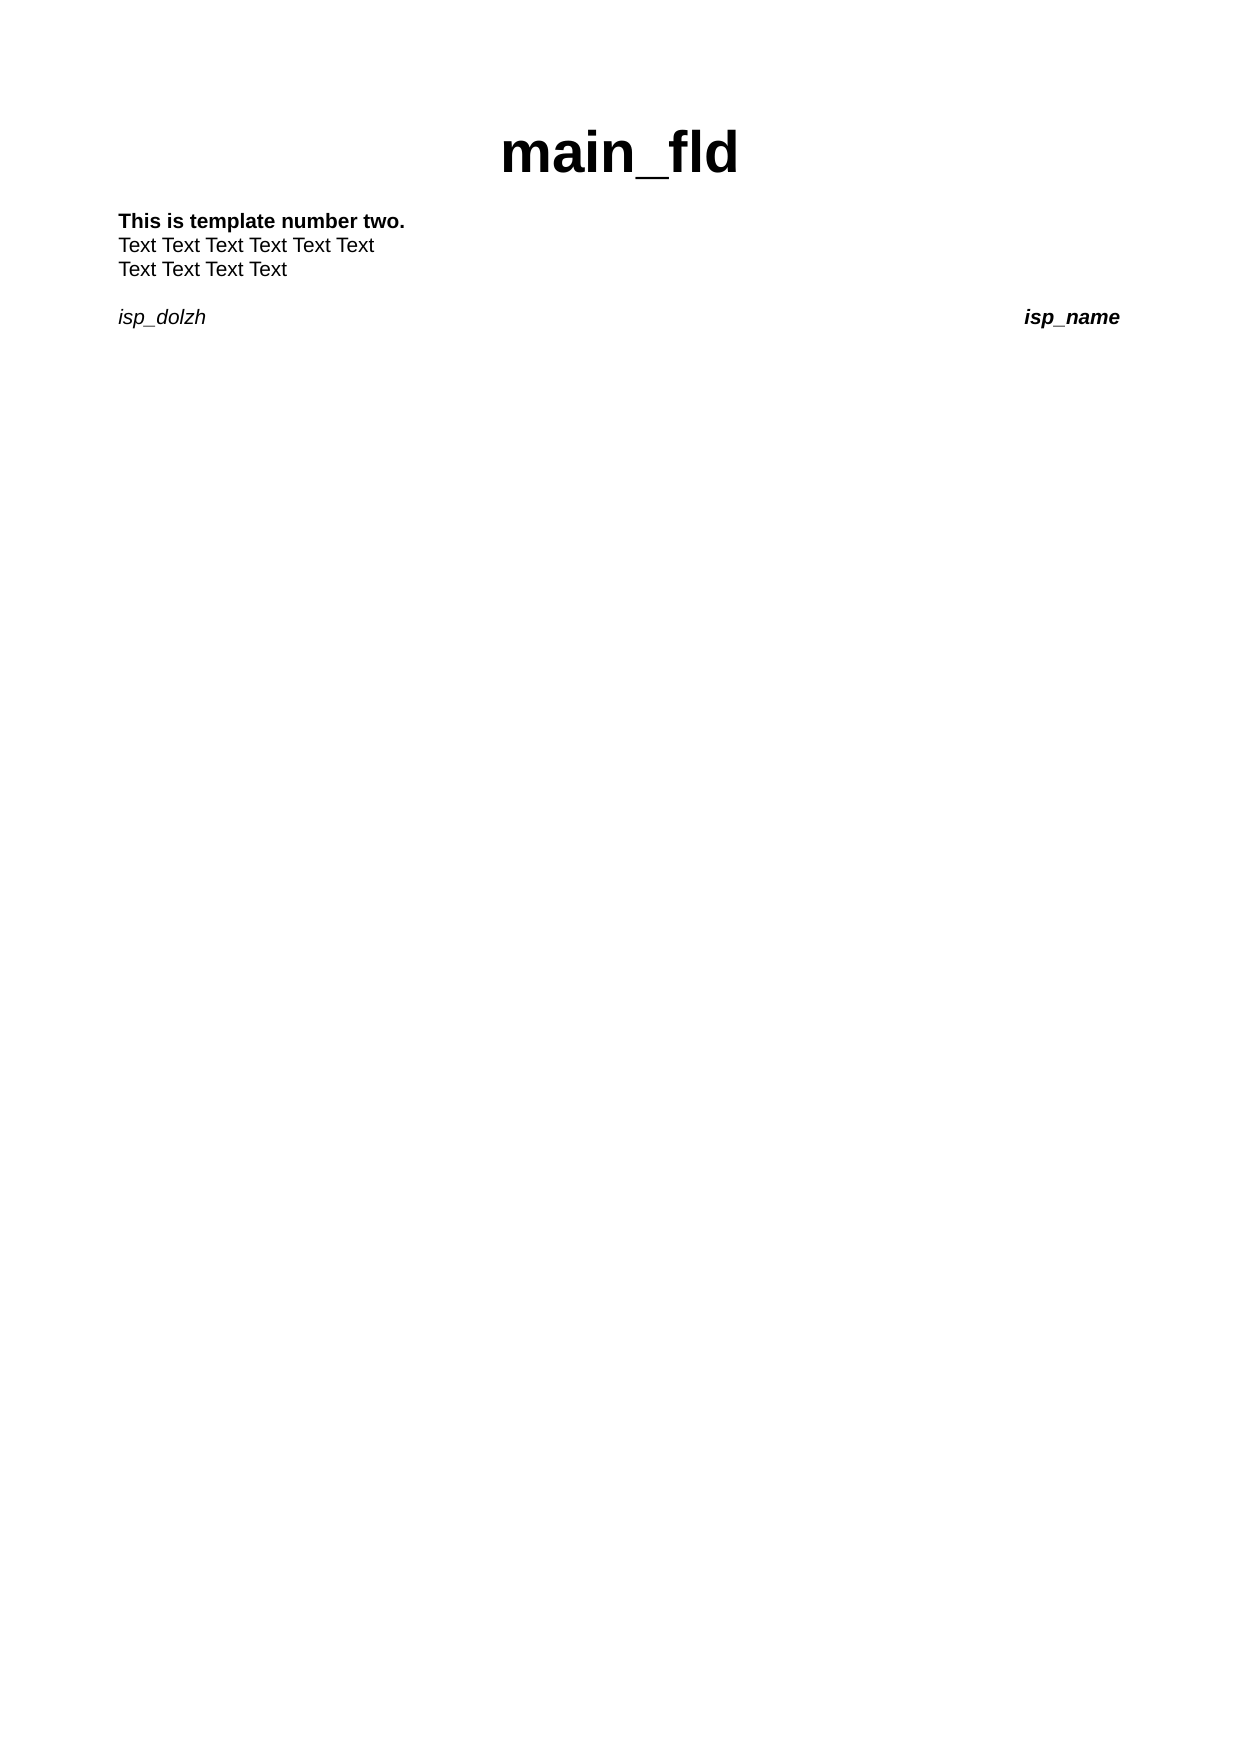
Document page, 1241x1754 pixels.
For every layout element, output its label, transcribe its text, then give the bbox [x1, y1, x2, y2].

text This is template number two. [118, 209, 1122, 233]
text main_fld [118, 118, 1122, 185]
text Text Text Text Text [118, 257, 1122, 281]
table_header isp_dolzh [118, 305, 830, 329]
text Text Text Text Text Text Text [118, 233, 1122, 257]
table_header isp_name [830, 305, 1122, 329]
